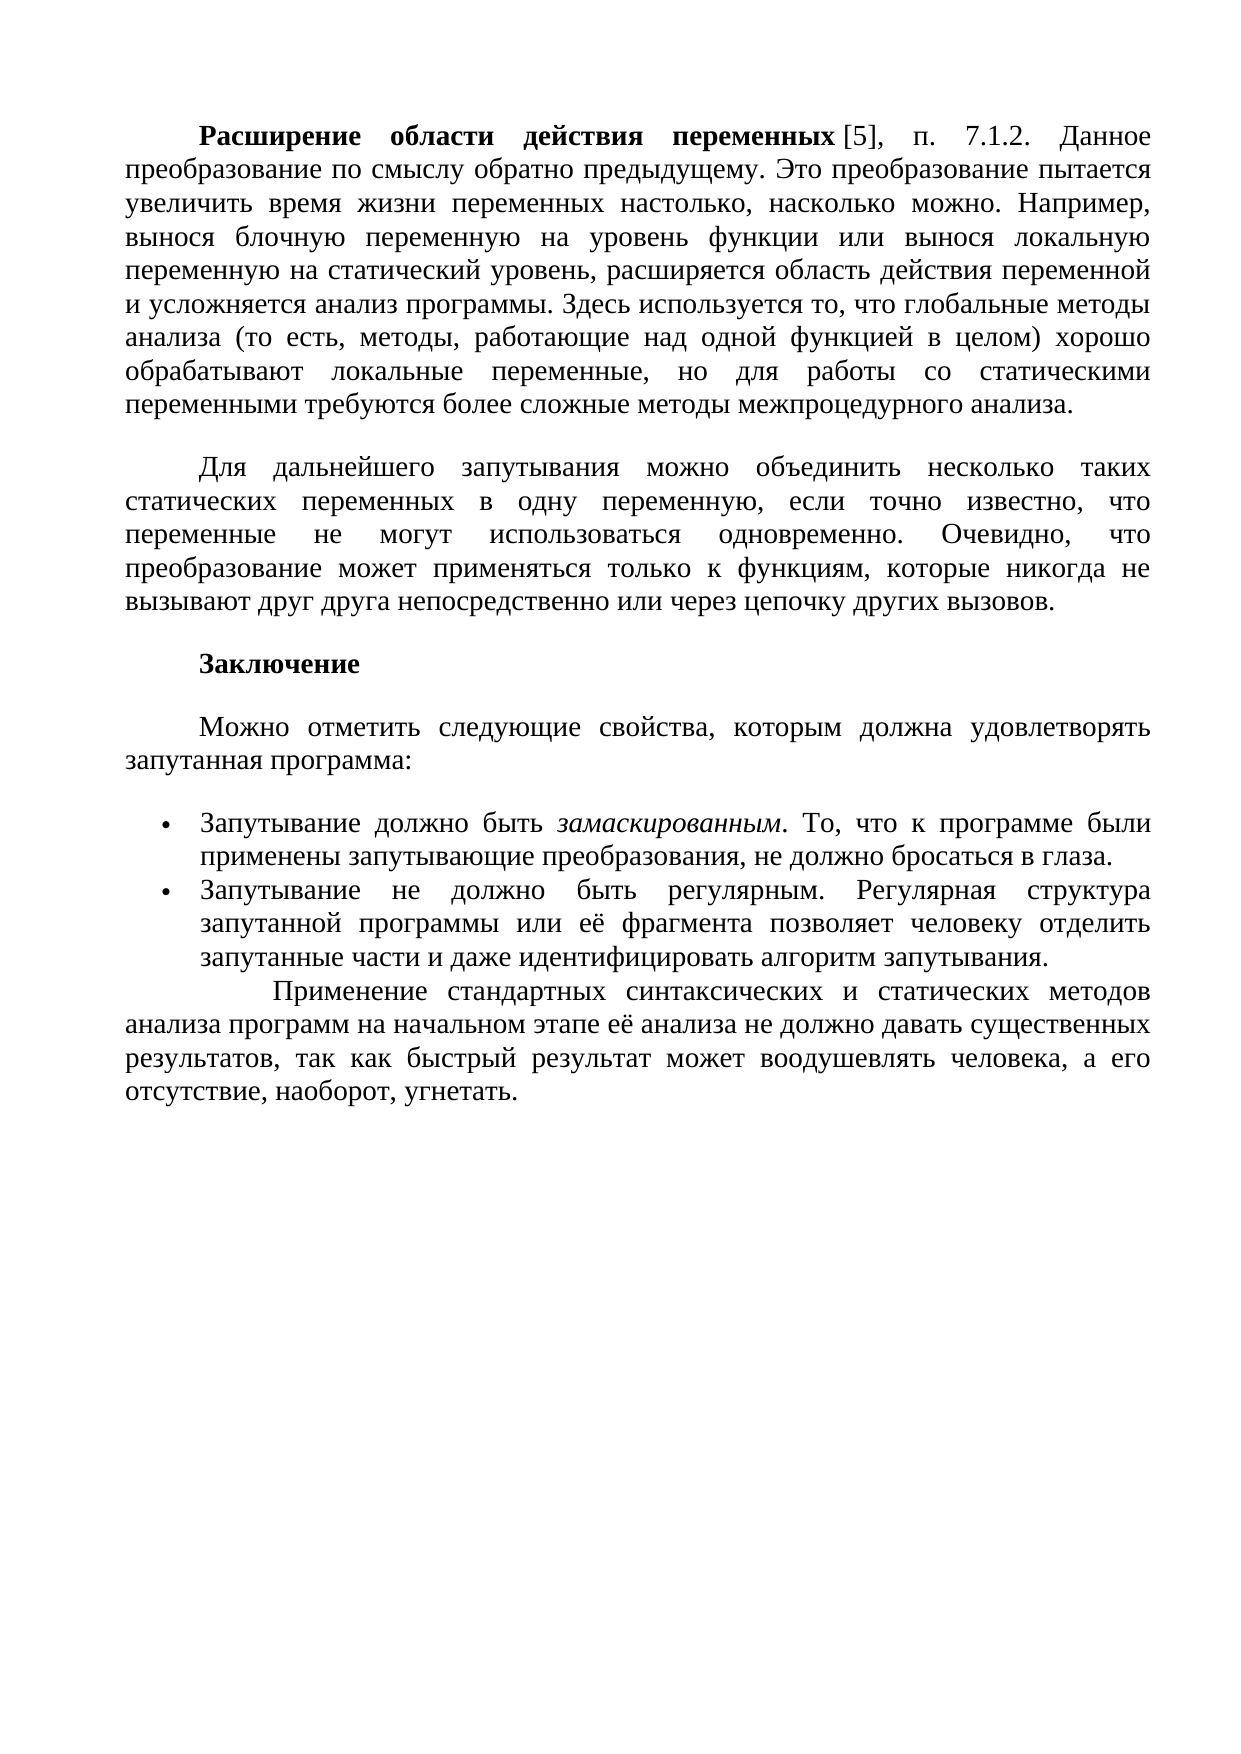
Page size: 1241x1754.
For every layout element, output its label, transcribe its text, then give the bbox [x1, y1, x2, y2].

text Заключение [125, 646, 1152, 679]
text Расширение области действия переменных [5], п. 7.1.2. Данное преобразование по смыслу обратно предыдущему. Это преобразование пытается увеличить время жизни переменных настолько, насколько можно. Например, вынося блочную переменную на уровень функции или вынося локальную переменную на статический уровень, расширяется область действия переменной и усложняется анализ программы. Здесь используется то, что глобальные методы анализа (то есть, методы, работающие над одной функцией в целом) хорошо обрабатывают локальные переменные, но для работы со статическими переменными требуются более сложные методы межпроцедурного анализа. [125, 118, 1152, 420]
text Можно отметить следующие свойства, которым должна удовлетворять запутанная программа: [125, 709, 1152, 776]
text Для дальнейшего запутывания можно объединить несколько таких статических переменных в одну переменную, если точно известно, что переменные не могут использоваться одновременно. Очевидно, что преобразование может применяться только к функциям, которые никогда не вызывают друг друга непосредственно или через цепочку других вызовов. [125, 449, 1152, 617]
text Применение стандартных синтаксических и статических методов анализа программ на начальном этапе её анализа не должно давать существенных результатов, так как быстрый результат может воодушевлять человека, а его отсутствие, наоборот, угнетать. [125, 973, 1152, 1107]
list Запутывание должно быть замаскированным. То, что к программе были применены запутывающие преобразования, не должно бросаться в глаза. [162, 805, 1152, 872]
list Запутывание не должно быть регулярным. Регулярная структура запутанной программы или её фрагмента позволяет человеку отделить запутанные части и даже идентифицировать алгоритм запутывания. [162, 872, 1152, 973]
